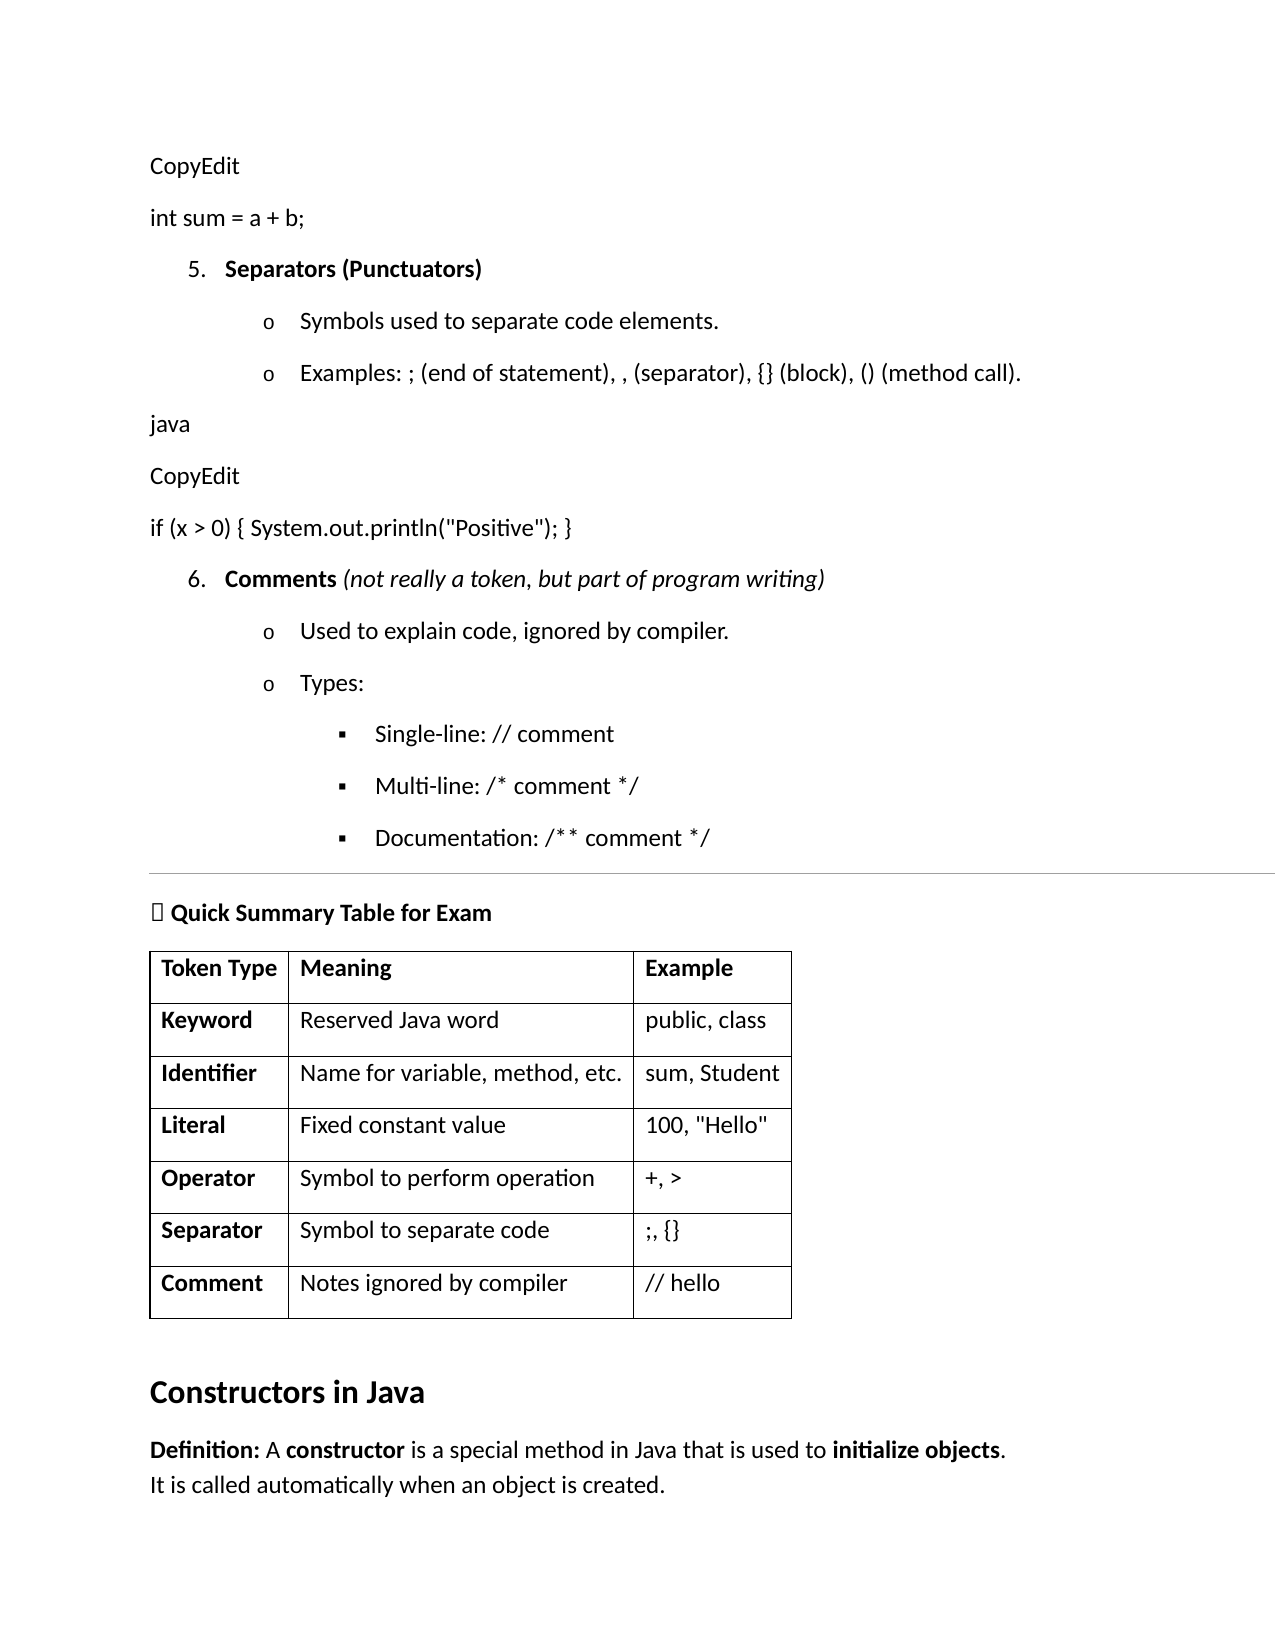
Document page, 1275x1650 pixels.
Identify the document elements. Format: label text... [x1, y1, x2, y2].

table_cell Reserved Java word [289, 1004, 633, 1056]
table_cell ;, {} [634, 1214, 791, 1266]
list Single-line: // comment [337, 718, 1125, 749]
list Examples: ; (end of statement), , (separator), {} (block), () (method call). [262, 357, 1125, 387]
text Definition: A constructor is a special method in Java that is used to initialize objects. It is called automatically when an object is created. [150, 1434, 1125, 1500]
list Separators (Punctuators) [187, 253, 1125, 284]
table_cell Comment [151, 1267, 288, 1318]
table_cell Symbol to separate code [289, 1214, 633, 1266]
table_cell // hello [634, 1267, 791, 1318]
table_cell 100, "Hello" [634, 1109, 791, 1161]
table_header Example [634, 952, 791, 1003]
list Used to explain code, ignored by compiler. [262, 615, 1125, 646]
list Symbols used to separate code elements. [262, 305, 1125, 336]
table_cell Name for variable, method, etc. [289, 1057, 633, 1108]
list Documentation: /** comment */ [337, 822, 1125, 852]
table_cell Fixed constant value [289, 1109, 633, 1161]
table_cell Symbol to perform operation [289, 1162, 633, 1213]
table_cell public, class [634, 1004, 791, 1056]
text ✅ Quick Summary Table for Exam [150, 895, 1125, 929]
text CopyEdit [150, 150, 1125, 181]
table_header Meaning [289, 952, 633, 1003]
table_cell Operator [151, 1162, 288, 1213]
text int sum = a + b; [150, 202, 1125, 232]
text Constructors in Java [150, 1371, 1125, 1412]
text CopyEdit [150, 460, 1125, 491]
table_cell Identifier [151, 1057, 288, 1108]
table_cell Notes ignored by compiler [289, 1267, 633, 1318]
table_cell Literal [151, 1109, 288, 1161]
text if (x > 0) { System.out.println("Positive"); } [150, 512, 1125, 542]
list Comments (not really a token, but part of program writing) [187, 563, 1125, 594]
list Multi-line: /* comment */ [337, 770, 1125, 801]
list Types: [262, 667, 1125, 697]
table_header Token Type [151, 952, 288, 1003]
table_cell sum, Student [634, 1057, 791, 1108]
table_cell +, > [634, 1162, 791, 1213]
table_cell Separator [151, 1214, 288, 1266]
text java [150, 408, 1125, 439]
table_cell Keyword [151, 1004, 288, 1056]
